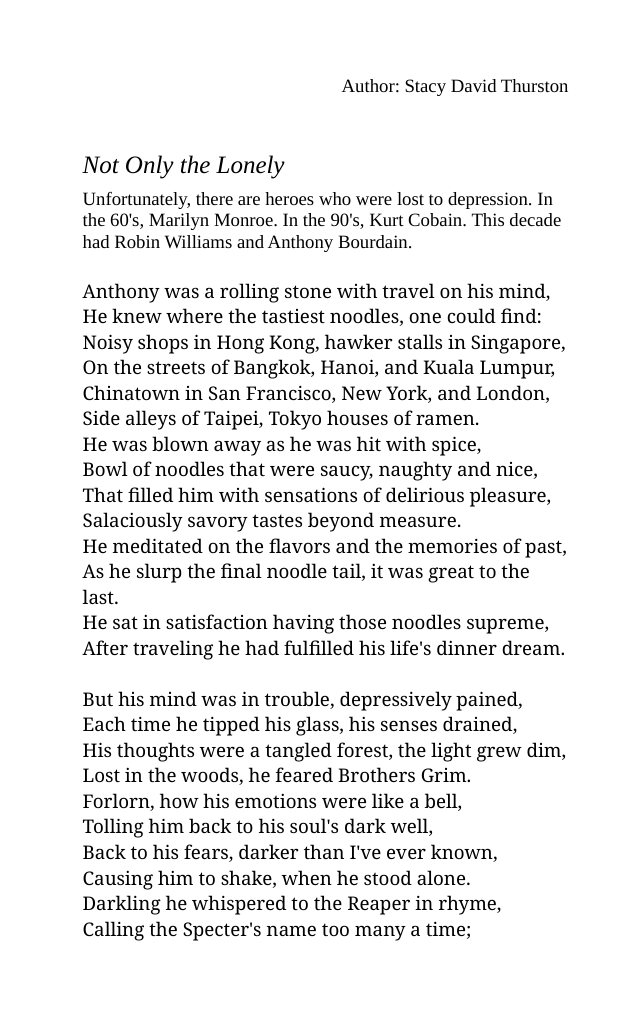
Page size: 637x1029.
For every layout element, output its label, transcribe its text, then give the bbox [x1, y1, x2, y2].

text After traveling he had fulfilled his life's dinner dream. [82, 635, 568, 661]
text As he slurp the final noodle tail, it was great to the last. [82, 559, 568, 610]
subtitle Not Only the Lonely [82, 150, 568, 179]
text Bowl of noodles that were saucy, naughty and nice, [82, 457, 568, 482]
text His thoughts were a tangled forest, the light grew dim, [82, 737, 568, 763]
text Anthony was a rolling stone with travel on his mind, [82, 278, 568, 303]
text Calling the Specter's name too many a time; [82, 916, 568, 941]
text He sat in satisfaction having those noodles supreme, [82, 610, 568, 635]
text Tolling him back to his soul's dark well, [82, 814, 568, 839]
text Forlorn, how his emotions were like a bell, [82, 788, 568, 814]
text Noisy shops in Hong Kong, hawker stalls in Singapore, [82, 329, 568, 354]
text Causing him to shake, when he stood alone. [82, 865, 568, 890]
text Darkling he whispered to the Reaper in rhyme, [82, 890, 568, 916]
text Each time he tipped his glass, his senses drained, [82, 712, 568, 737]
text He was blown away as he was hit with spice, [82, 431, 568, 457]
text Chinatown in San Francisco, New York, and London, [82, 380, 568, 406]
text Back to his fears, darker than I've ever known, [82, 839, 568, 865]
text Side alleys of Taipei, Tokyo houses of ramen. [82, 406, 568, 431]
text He knew where the tastiest noodles, one could find: [82, 303, 568, 329]
text That filled him with sensations of delirious pleasure, [82, 482, 568, 508]
text Unfortunately, there are heroes who were lost to depression. In the 60's, Marilyn Monroe. In the 90's, Kurt Cobain. This decade had Robin Williams and Anthony Bourdain. [82, 188, 568, 252]
text But his mind was in trouble, depressively pained, [82, 686, 568, 712]
text On the streets of Bangkok, Hanoi, and Kuala Lumpur, [82, 354, 568, 380]
text Lost in the woods, he feared Brothers Grim. [82, 763, 568, 788]
text He meditated on the flavors and the memories of past, [82, 533, 568, 559]
text Salaciously savory tastes beyond measure. [82, 508, 568, 533]
